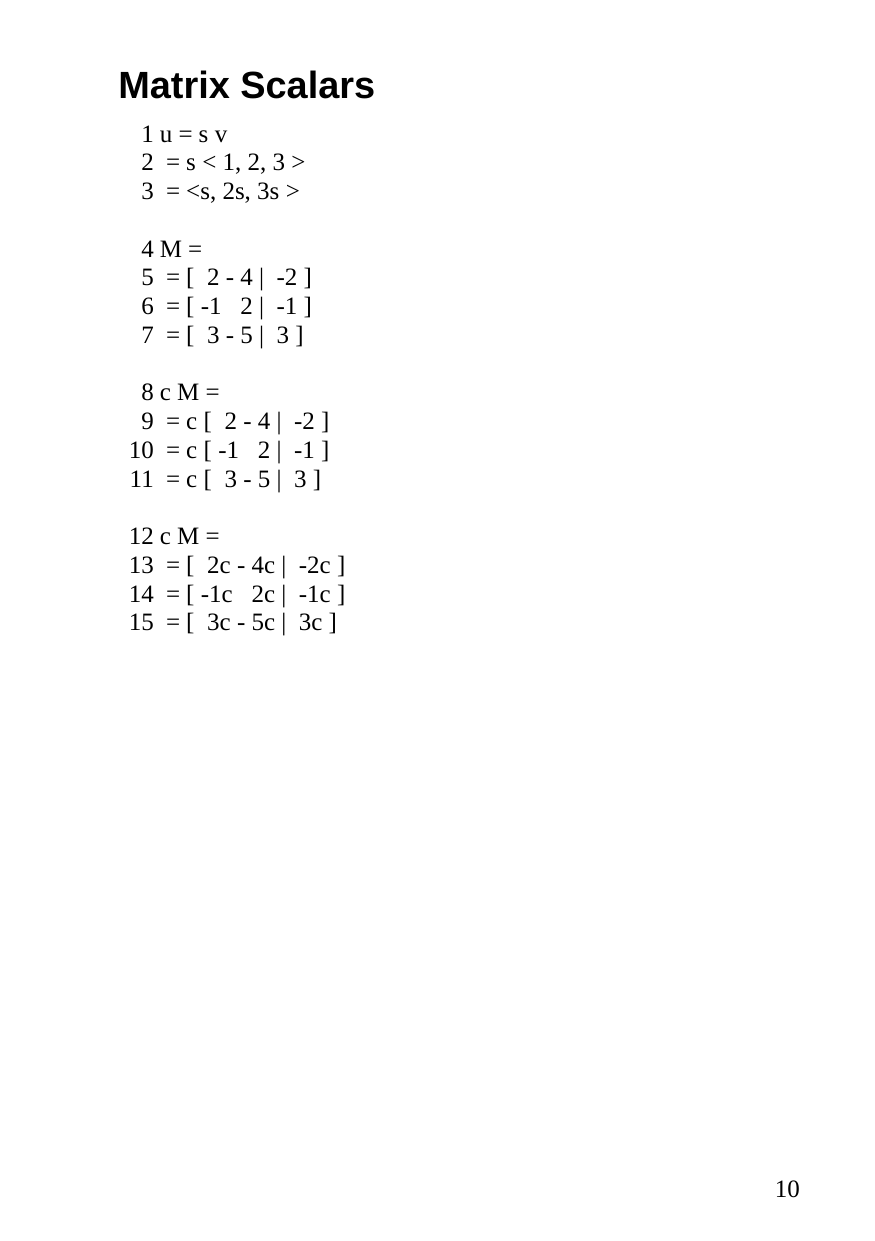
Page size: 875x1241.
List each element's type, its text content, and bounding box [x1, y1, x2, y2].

table_cell = s < 1, 2, 3 > [156, 148, 814, 176]
table_cell 3 [112, 176, 156, 205]
table_cell [112, 205, 156, 234]
table_cell 12 [112, 521, 156, 550]
table_cell = c [ -1 2 | -1 ] [156, 435, 814, 464]
table_cell = c [ 3 - 5 | 3 ] [156, 464, 814, 492]
subtitle Matrix Scalars [118, 62, 799, 106]
table_cell [112, 349, 156, 377]
table_cell 11 [112, 464, 156, 492]
table_cell 13 [112, 550, 156, 579]
table_header 1 [112, 119, 156, 147]
table_cell c M = [156, 378, 814, 406]
table_cell 6 [112, 291, 156, 320]
table_cell 8 [112, 378, 156, 406]
table_cell 15 [112, 608, 156, 636]
table_cell 14 [112, 579, 156, 607]
table_cell = c [ 2 - 4 | -2 ] [156, 406, 814, 435]
table_cell = [ 3c - 5c | 3c ] [156, 608, 814, 636]
table_cell 5 [112, 263, 156, 291]
table_cell = [ -1 2 | -1 ] [156, 291, 814, 320]
table_cell = [ -1c 2c | -1c ] [156, 579, 814, 607]
table_cell = [ 2c - 4c | -2c ] [156, 550, 814, 579]
table_cell [156, 349, 814, 377]
table_cell M = [156, 234, 814, 262]
table_cell 9 [112, 406, 156, 435]
table_cell [156, 493, 814, 521]
table_cell 7 [112, 320, 156, 349]
table_cell = [ 2 - 4 | -2 ] [156, 263, 814, 291]
table_header u = s v [156, 119, 814, 147]
table_cell c M = [156, 521, 814, 550]
table_cell [112, 493, 156, 521]
table_cell 10 [112, 435, 156, 464]
table_cell 4 [112, 234, 156, 262]
table_cell = [ 3 - 5 | 3 ] [156, 320, 814, 349]
table_cell 2 [112, 148, 156, 176]
table_cell = <s, 2s, 3s > [156, 176, 814, 205]
table_cell [156, 205, 814, 234]
